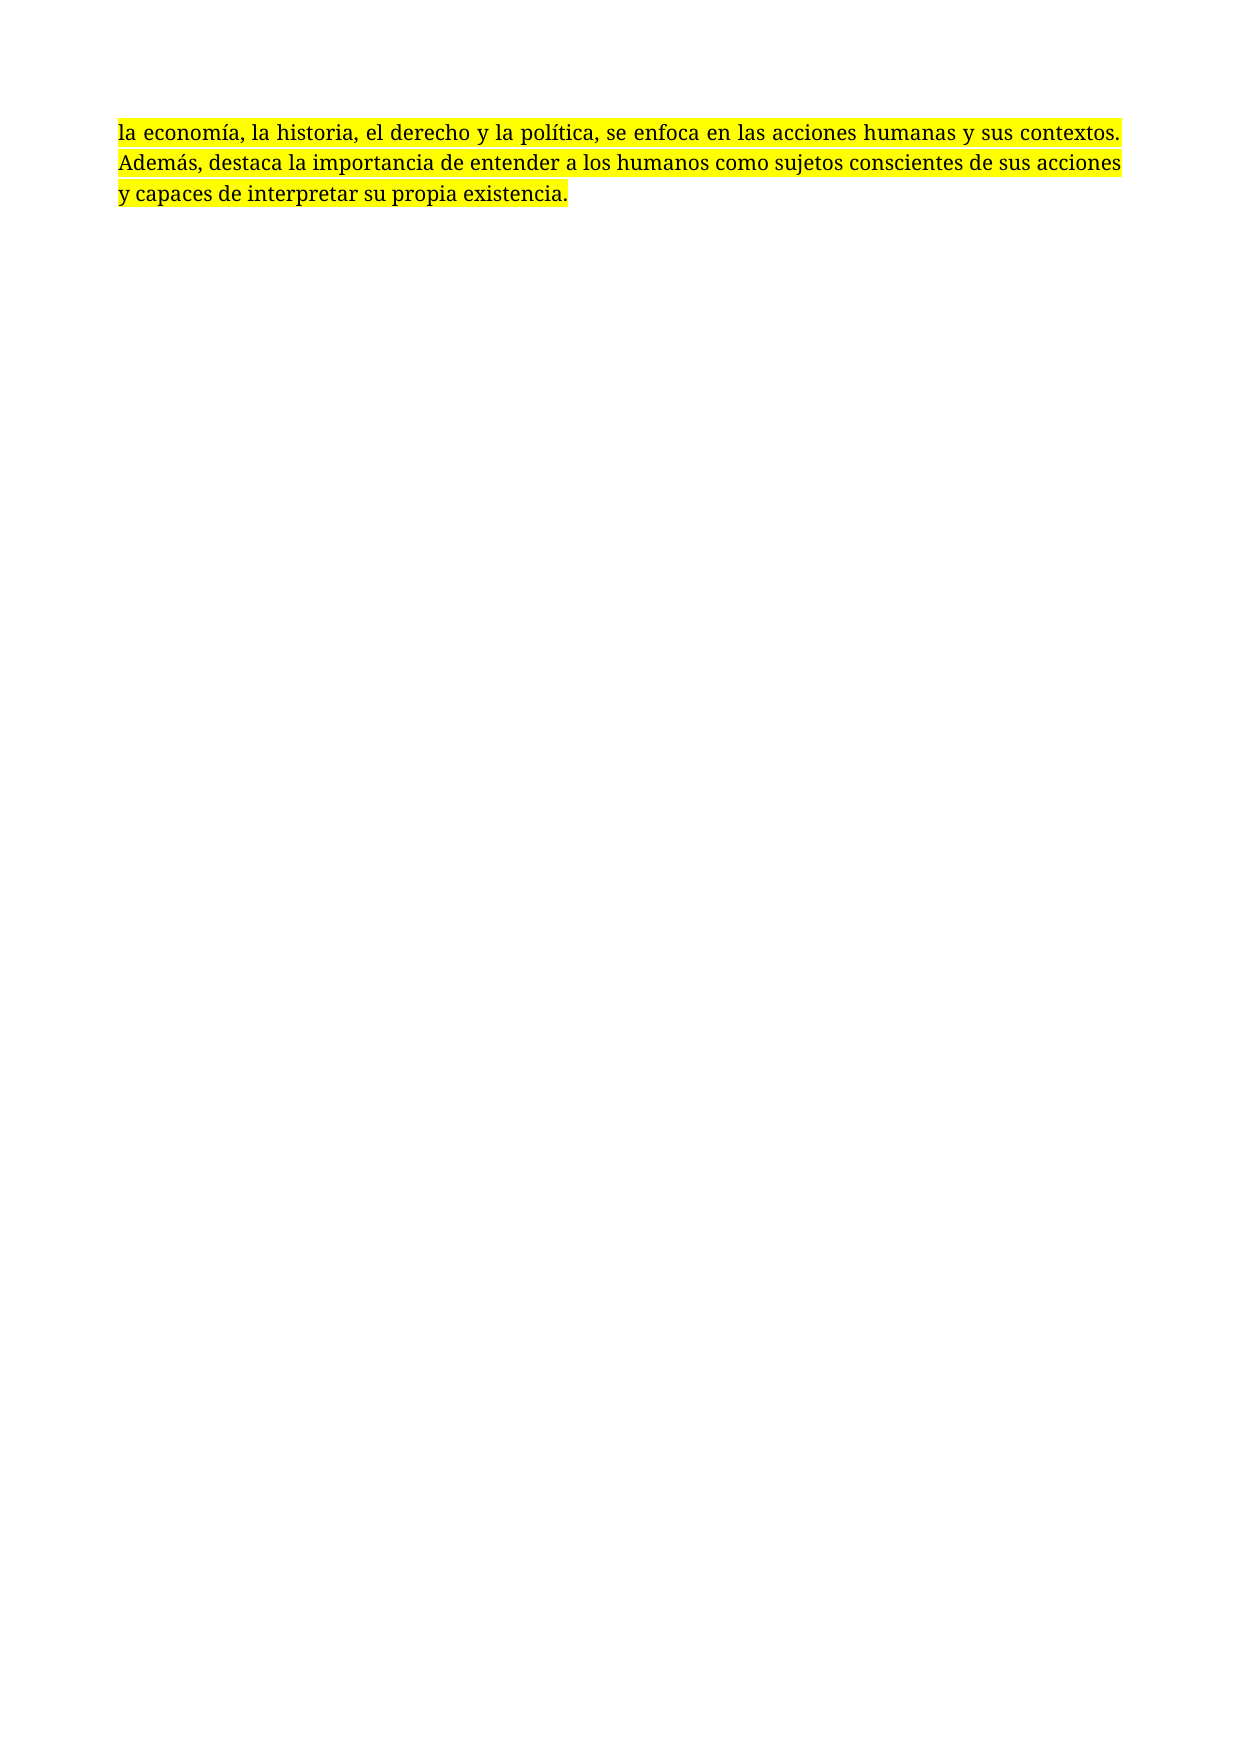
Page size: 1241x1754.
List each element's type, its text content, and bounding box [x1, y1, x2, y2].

text la economía, la historia, el derecho y la política, se enfoca en las acciones humanas y sus contextos. Además, destaca la importancia de entender a los humanos como sujetos conscientes de sus acciones y capaces de interpretar su propia existencia. [118, 118, 1122, 207]
